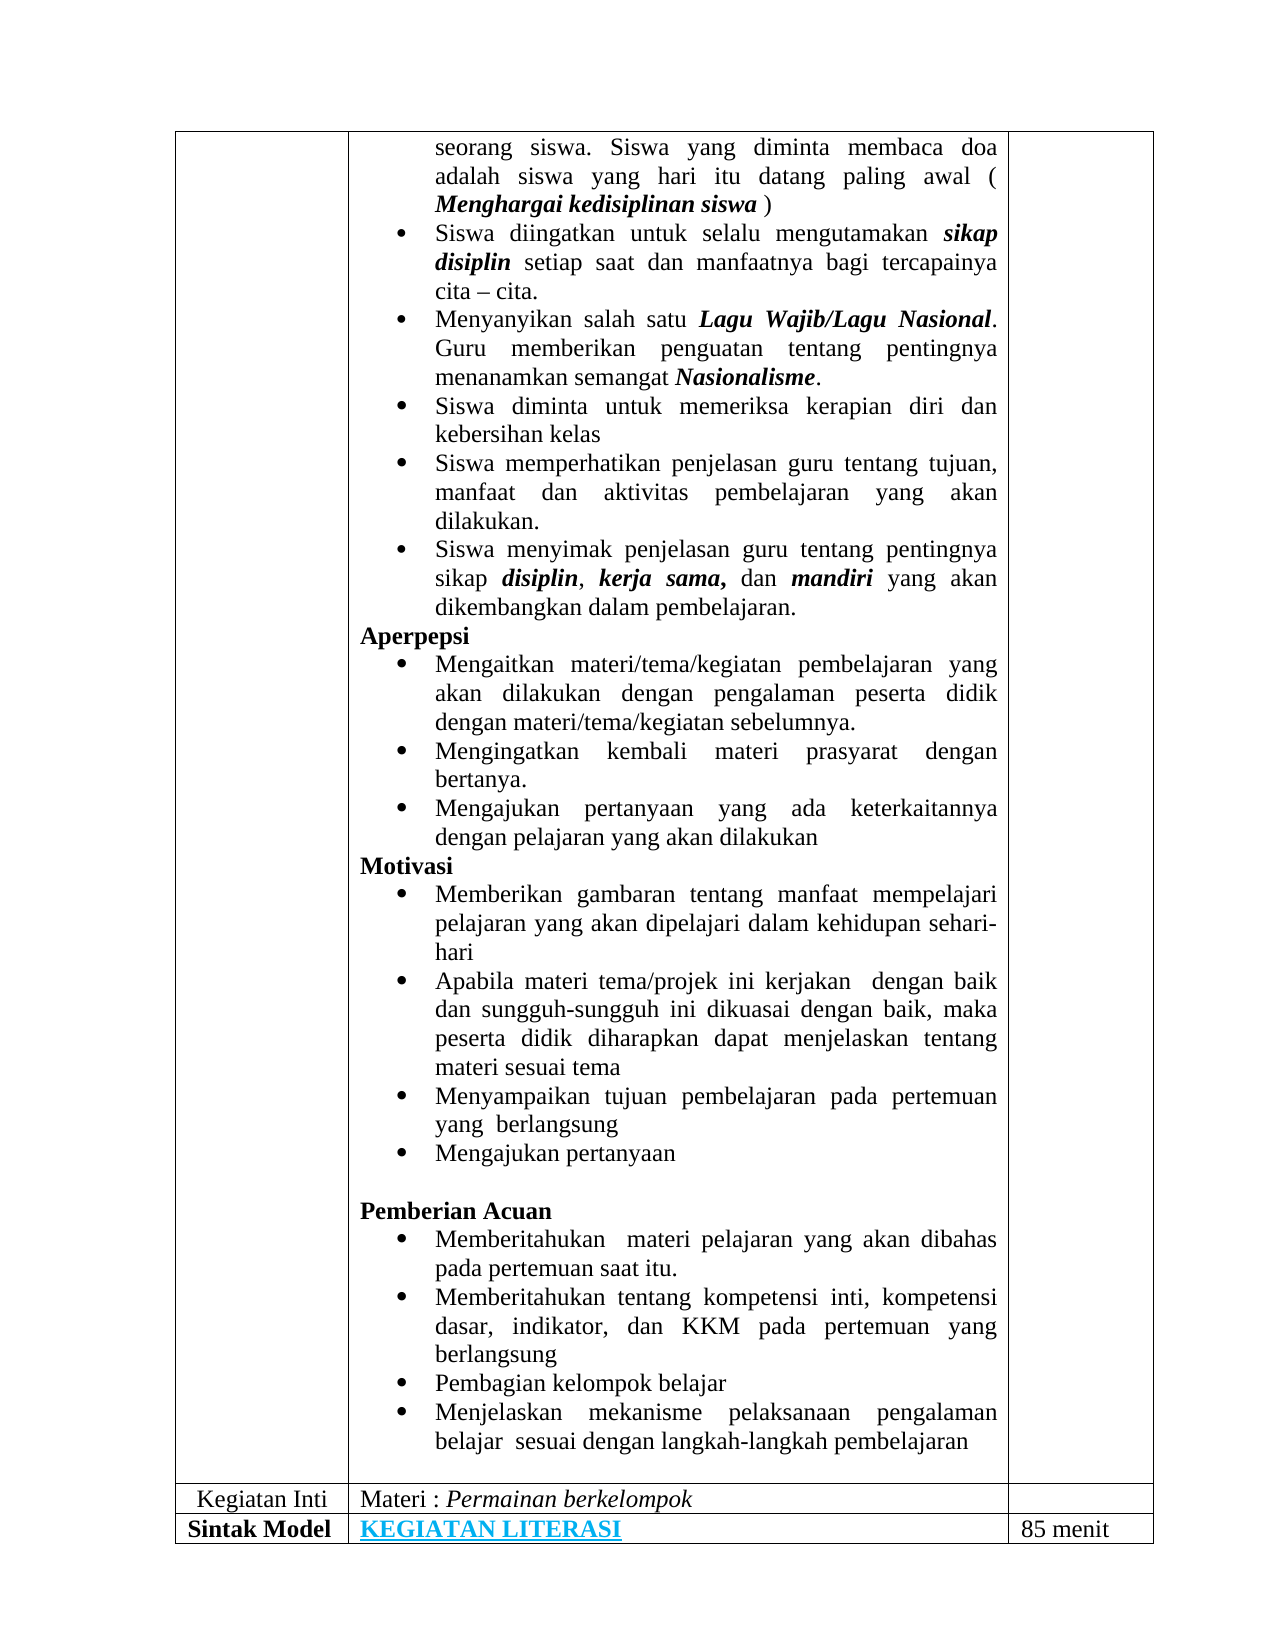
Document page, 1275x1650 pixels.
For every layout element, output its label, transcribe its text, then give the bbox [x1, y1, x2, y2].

table_cell Materi : Permainan berkelompok [349, 1484, 1008, 1513]
table_cell [1009, 132, 1153, 1483]
table_cell 85 menit [1009, 1514, 1153, 1543]
table_cell [1009, 1484, 1153, 1513]
table_cell Sintak Model [176, 1514, 348, 1543]
table_cell [176, 132, 348, 1483]
table_cell Kegiatan Inti [176, 1484, 348, 1513]
table_cell seorang siswa. Siswa yang diminta membaca doa adalah siswa yang hari itu datang paling awal ( Menghargai kedisiplinan siswa ) Siswa diingatkan untuk selalu mengutamakan sikap disiplin setiap saat dan manfaatnya bagi tercapainya cita – cita. Menyanyikan salah satu Lagu Wajib/Lagu Nasional. Guru memberikan penguatan tentang pentingnya menanamkan semangat Nasionalisme. Siswa diminta untuk memeriksa kerapian diri dan kebersihan kelas Siswa memperhatikan penjelasan guru tentang tujuan, manfaat dan aktivitas pembelajaran yang akan dilakukan. Siswa menyimak penjelasan guru tentang pentingnya sikap disiplin, kerja sama, dan mandiri yang akan dikembangkan dalam pembelajaran. Aperpepsi Mengaitkan materi/tema/kegiatan pembelajaran yang akan dilakukan dengan pengalaman peserta didik dengan materi/tema/kegiatan sebelumnya. Mengingatkan kembali materi prasyarat dengan bertanya. Mengajukan pertanyaan yang ada keterkaitannya dengan pelajaran yang akan dilakukan Motivasi Memberikan gambaran tentang manfaat mempelajari pelajaran yang akan dipelajari dalam kehidupan sehari-hari Apabila materi tema/projek ini kerjakan dengan baik dan sungguh-sungguh ini dikuasai dengan baik, maka peserta didik diharapkan dapat menjelaskan tentang materi sesuai tema Menyampaikan tujuan pembelajaran pada pertemuan yang berlangsung Mengajukan pertanyaan Pemberian Acuan Memberitahukan materi pelajaran yang akan dibahas pada pertemuan saat itu. Memberitahukan tentang kompetensi inti, kompetensi dasar, indikator, dan KKM pada pertemuan yang berlangsung Pembagian kelompok belajar Menjelaskan mekanisme pelaksanaan pengalaman belajar sesuai dengan langkah-langkah pembelajaran [349, 132, 1008, 1483]
